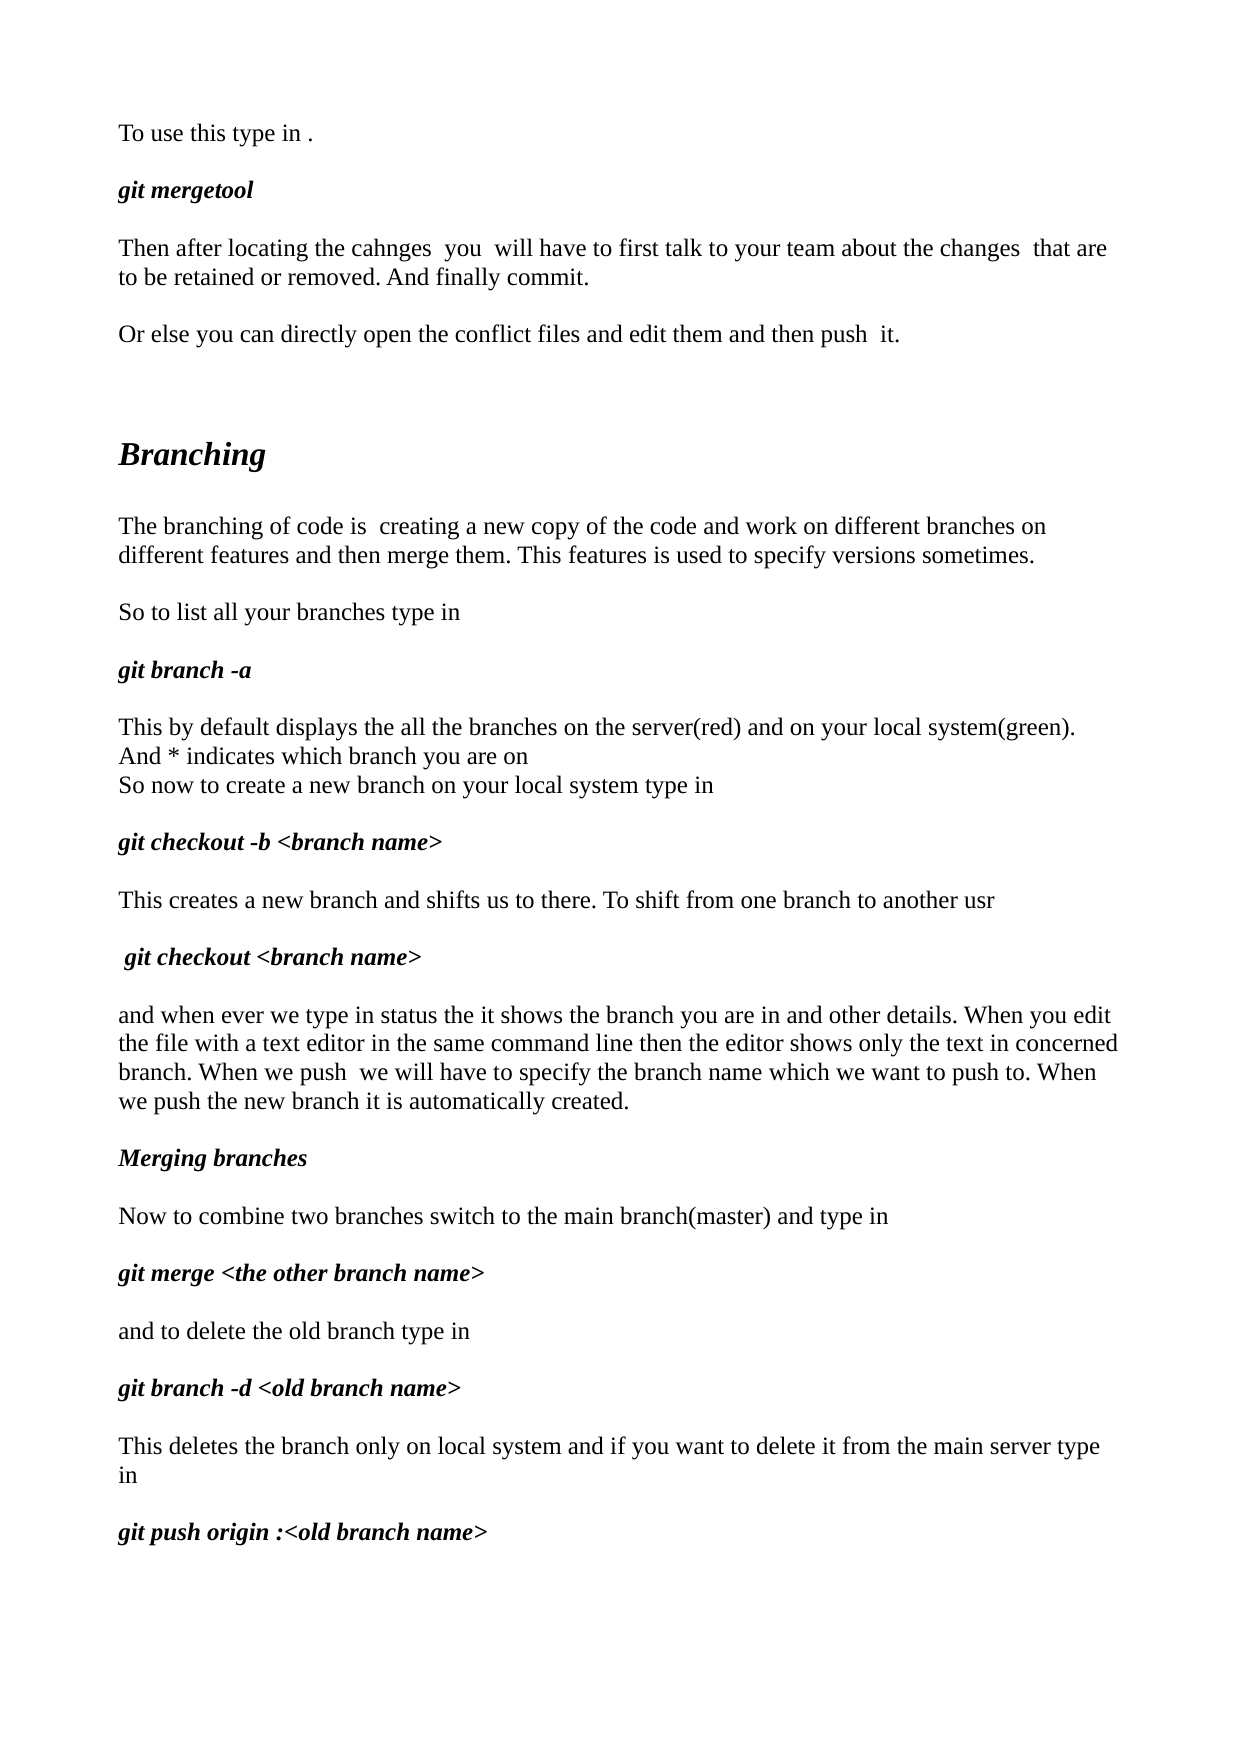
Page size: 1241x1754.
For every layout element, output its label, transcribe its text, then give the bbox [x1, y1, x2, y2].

text Then after locating the cahnges you will have to first talk to your team about the changes that are to be retained or removed. And finally commit. [118, 233, 1122, 291]
text This deletes the branch only on local system and if you want to delete it from the main server type in [118, 1431, 1122, 1488]
text So to list all your branches type in [118, 597, 1122, 626]
text The branching of code is creating a new copy of the code and work on different branches on different features and then merge them. This features is used to specify versions sometimes. [118, 511, 1122, 568]
text git merge <the other branch name> [118, 1258, 1122, 1287]
text git branch -d <old branch name> [118, 1373, 1122, 1402]
text git mergetool [118, 176, 1122, 204]
text Or else you can directly open the conflict files and edit them and then push it. [118, 319, 1122, 348]
text and to delete the old branch type in [118, 1316, 1122, 1345]
text git branch -a [118, 655, 1122, 683]
text and when ever we type in status the it shows the branch you are in and other details. When you edit the file with a text editor in the same command line then the editor shows only the text in concerned branch. When we push we will have to specify the branch name which we want to push to. When we push the new branch it is automatically created. [118, 1000, 1122, 1115]
text This by default displays the all the branches on the server(red) and on your local system(green). And * indicates which branch you are on [118, 712, 1122, 770]
text Branching [118, 434, 1122, 473]
text git checkout <branch name> [118, 942, 1122, 971]
text Now to combine two branches switch to the main branch(master) and type in [118, 1201, 1122, 1230]
text To use this type in . [118, 118, 1122, 147]
text Merging branches [118, 1143, 1122, 1172]
text This creates a new branch and shifts us to there. To shift from one branch to another usr [118, 885, 1122, 913]
text git checkout -b <branch name> [118, 827, 1122, 856]
text git push origin :<old branch name> [118, 1517, 1122, 1546]
text So now to create a new branch on your local system type in [118, 770, 1122, 798]
